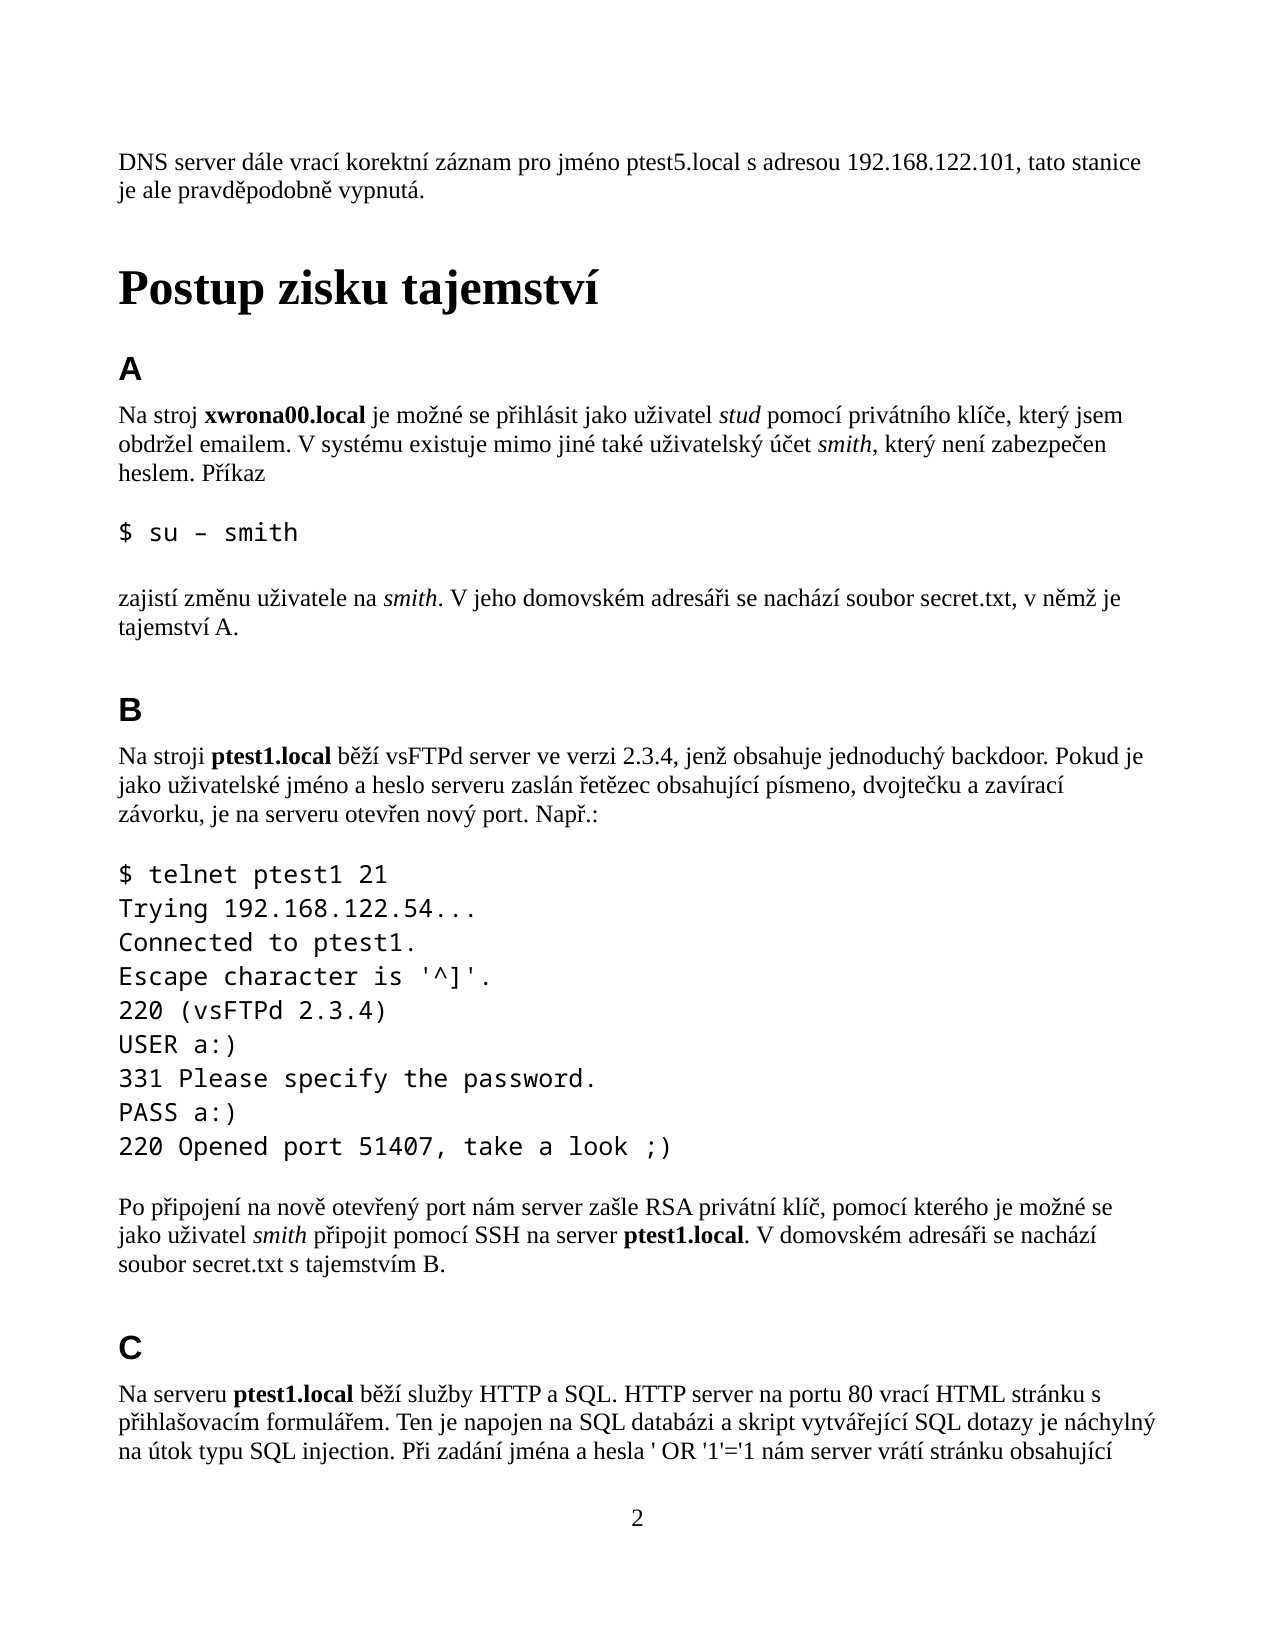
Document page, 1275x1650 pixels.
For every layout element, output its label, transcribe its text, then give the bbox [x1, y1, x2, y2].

subtitle C [118, 1328, 1157, 1366]
text USER a:) [118, 1027, 1157, 1061]
text 220 Opened port 51407, take a look ;) [118, 1129, 1157, 1163]
subtitle B [118, 690, 1157, 729]
text $ su – smith [118, 515, 1157, 549]
text Po připojení na nově otevřený port nám server zašle RSA privátní klíč, pomocí kterého je možné se jako uživatel smith připojit pomocí SSH na server ptest1.local. V domovském adresáři se nachází soubor secret.txt s tajemstvím B. [118, 1192, 1157, 1278]
text $ telnet ptest1 21 [118, 856, 1157, 891]
text 331 Please specify the password. [118, 1061, 1157, 1095]
text DNS server dále vrací korektní záznam pro jméno ptest5.local s adresou 192.168.122.101, tato stanice je ale pravděpodobně vypnutá. [118, 147, 1157, 204]
subtitle A [118, 349, 1157, 388]
text zajistí změnu uživatele na smith. V jeho domovském adresáři se nachází soubor secret.txt, v němž je tajemství A. [118, 583, 1157, 641]
text Na stroj xwrona00.local je možné se přihlásit jako uživatel stud pomocí privátního klíče, který jsem obdržel emailem. V systému existuje mimo jiné také uživatelský účet smith, který není zabezpečen heslem. Příkaz [118, 400, 1157, 486]
text Trying 192.168.122.54... [118, 891, 1157, 924]
text Na stroji ptest1.local běží vsFTPd server ve verzi 2.3.4, jenž obsahuje jednoduchý backdoor. Pokud je jako uživatelské jméno a heslo serveru zaslán řetězec obsahující písmeno, dvojtečku a zavírací závorku, je na serveru otevřen nový port. Např.: [118, 741, 1157, 828]
text 220 (vsFTPd 2.3.4) [118, 993, 1157, 1027]
text Escape character is '^]'. [118, 959, 1157, 993]
subtitle Postup zisku tajemství [118, 258, 1157, 316]
text PASS a:) [118, 1095, 1157, 1129]
text Na serveru ptest1.local běží služby HTTP a SQL. HTTP server na portu 80 vrací HTML stránku s přihlašovacím formulářem. Ten je napojen na SQL databázi a skript vytvářející SQL dotazy je náchylný na útok typu SQL injection. Při zadání jména a hesla ' OR '1'='1 nám server vrátí stránku obsahující [118, 1379, 1157, 1465]
text Connected to ptest1. [118, 924, 1157, 959]
